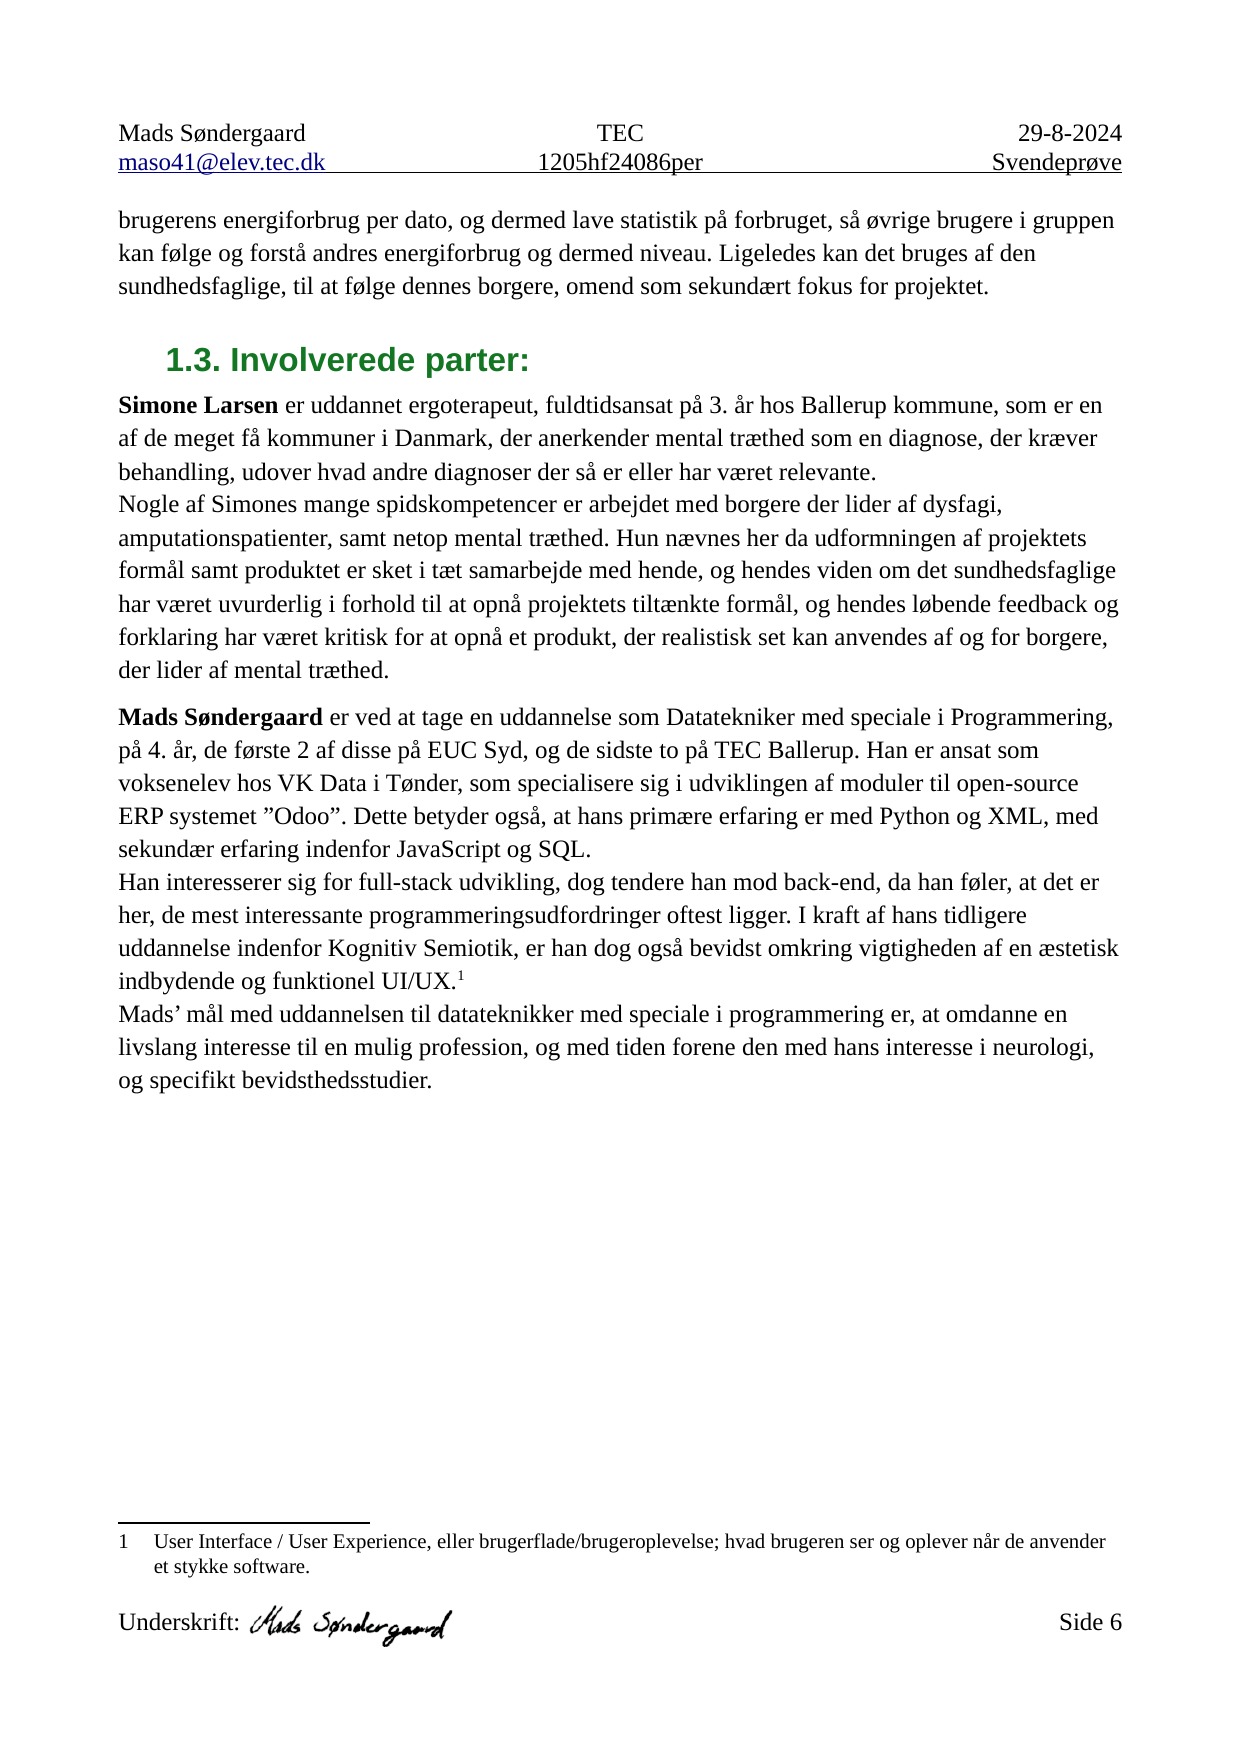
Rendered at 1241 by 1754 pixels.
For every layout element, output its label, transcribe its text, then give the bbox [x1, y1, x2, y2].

picture [244, 1600, 458, 1647]
text Mads Søndergaard er ved at tage en uddannelse som Datatekniker med speciale i Programmering, på 4. år, de første 2 af disse på EUC Syd, og de sidste to på TEC Ballerup. Han er ansat som voksenelev hos VK Data i Tønder, som specialisere sig i udviklingen af moduler til open-source ERP systemet ”Odoo”. Dette betyder også, at hans primære erfaring er med Python og XML, med sekundær erfaring indenfor JavaScript og SQL. Han interesserer sig for full-stack udvikling, dog tendere han mod back-end, da han føler, at det er her, de mest interessante programmeringsudfordringer oftest ligger. I kraft af hans tidligere uddannelse indenfor Kognitiv Semiotik, er han dog også bevidst omkring vigtigheden af en æstetisk indbydende og funktionel UI/UX. Mads’ mål med uddannelsen til datateknikker med speciale i programmering er, at omdanne en livslang interesse til en mulig profession, og med tiden forene den med hans interesse i neurologi, og specifikt bevidsthedsstudier. [118, 702, 1122, 1094]
text Simone Larsen er uddannet ergoterapeut, fuldtidsansat på 3. år hos Ballerup kommune, som er en af de meget få kommuner i Danmark, der anerkender mental træthed som en diagnose, der kræver behandling, udover hvad andre diagnoser der så er eller har været relevante. Nogle af Simones mange spidskompetencer er arbejdet med borgere der lider af dysfagi, amputationspatienter, samt netop mental træthed. Hun nævnes her da udformningen af projektets formål samt produktet er sket i tæt samarbejde med hende, og hendes viden om det sundhedsfaglige har været uvurderlig i forhold til at opnå projektets tiltænkte formål, og hendes løbende feedback og forklaring har været kritisk for at opnå et produkt, der realistisk set kan anvendes af og for borgere, der lider af mental træthed. [118, 391, 1122, 683]
subtitle 1.3. Involverede parter: [118, 339, 1122, 378]
text brugerens energiforbrug per dato, og dermed lave statistik på forbruget, så øvrige brugere i gruppen kan følge og forstå andres energiforbrug og dermed niveau. Ligeledes kan det bruges af den sundhedsfaglige, til at følge dennes borgere, omend som sekundært fokus for projektet. [118, 205, 1122, 300]
text User Interface / User Experience, eller brugerflade/brugeroplevelse; hvad brugeren ser og oplever når de anvender et stykke software. [118, 1529, 1122, 1578]
